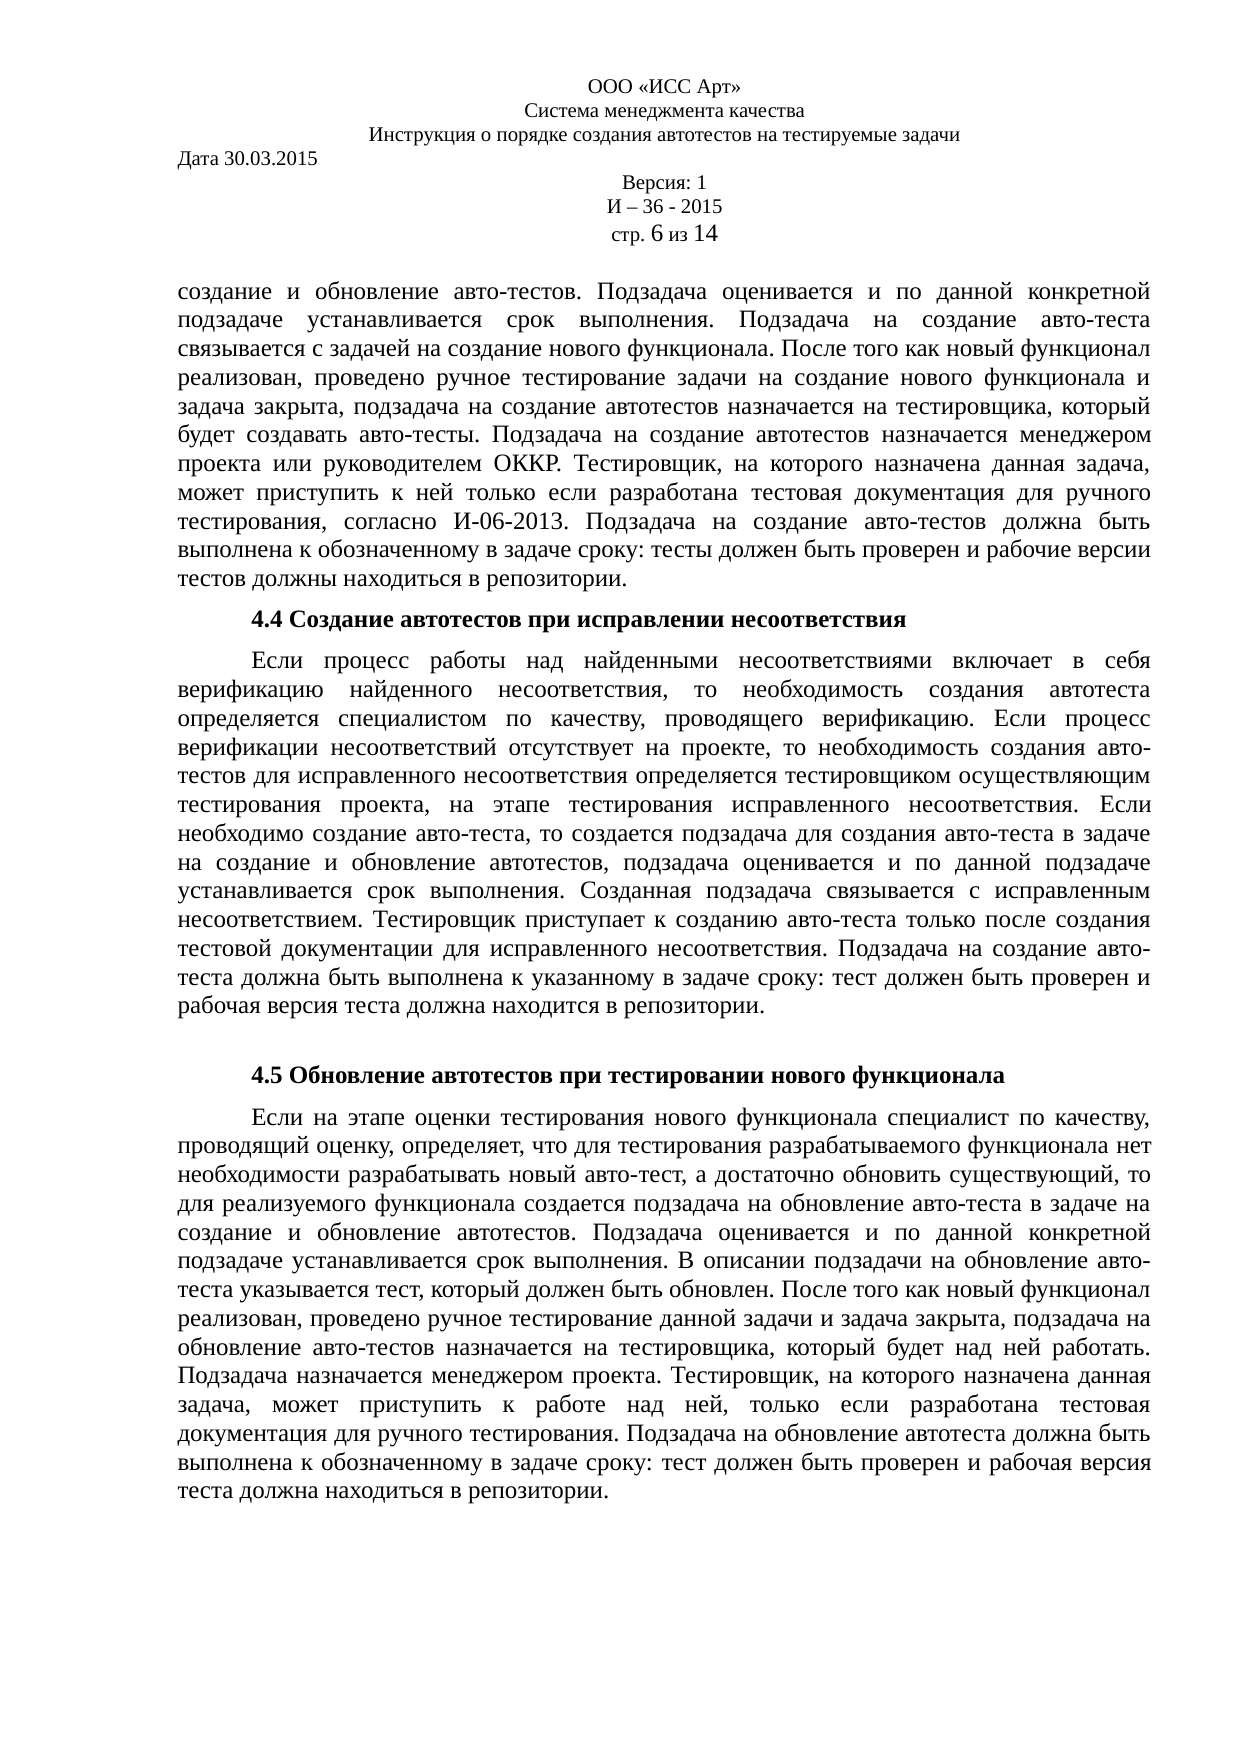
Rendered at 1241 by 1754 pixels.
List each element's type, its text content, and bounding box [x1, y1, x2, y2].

text создание и обновление авто-тестов. Подзадача оценивается и по данной конкретной подзадаче устанавливается срок выполнения. Подзадача на создание авто-теста связывается с задачей на создание нового функционала. После того как новый функционал реализован, проведено ручное тестирование задачи на создание нового функционала и задача закрыта, подзадача на создание автотестов назначается на тестировщика, который будет создавать авто-тесты. Подзадача на создание автотестов назначается менеджером проекта или руководителем ОККР. Тестировщик, на которого назначена данная задача, может приступить к ней только если разработана тестовая документация для ручного тестирования, согласно И-06-2013. Подзадача на создание авто-тестов должна быть выполнена к обозначенному в задаче сроку: тесты должен быть проверен и рабочие версии тестов должны находиться в репозитории. [177, 276, 1152, 592]
subtitle 4.5 Обновление автотестов при тестировании нового функционала [177, 1060, 1152, 1089]
text Если процесс работы над найденными несоответствиями включает в себя верификацию найденного несоответствия, то необходимость создания автотеста определяется специалистом по качеству, проводящего верификацию. Если процесс верификации несоответствий отсутствует на проекте, то необходимость создания авто-тестов для исправленного несоответствия определяется тестировщиком осуществляющим тестирования проекта, на этапе тестирования исправленного несоответствия. Если необходимо создание авто-теста, то создается подзадача для создания авто-теста в задаче на создание и обновление автотестов, подзадача оценивается и по данной подзадаче устанавливается срок выполнения. Созданная подзадача связывается с исправленным несоответствием. Тестировщик приступает к созданию авто-теста только после создания тестовой документации для исправленного несоответствия. Подзадача на создание авто-теста должна быть выполнена к указанному в задаче сроку: тест должен быть проверен и рабочая версия теста должна находится в репозитории. [177, 646, 1152, 1019]
subtitle 4.4 Создание автотестов при исправлении несоответствия [177, 604, 1152, 633]
text Если на этапе оценки тестирования нового функционала специалист по качеству, проводящий оценку, определяет, что для тестирования разрабатываемого функционала нет необходимости разрабатывать новый авто-тест, а достаточно обновить существующий, то для реализуемого функционала создается подзадача на обновление авто-теста в задаче на создание и обновление автотестов. Подзадача оценивается и по данной конкретной подзадаче устанавливается срок выполнения. В описании подзадачи на обновление авто-теста указывается тест, который должен быть обновлен. После того как новый функционал реализован, проведено ручное тестирование данной задачи и задача закрыта, подзадача на обновление авто-тестов назначается на тестировщика, который будет над ней работать. Подзадача назначается менеджером проекта. Тестировщик, на которого назначена данная задача, может приступить к работе над ней, только если разработана тестовая документация для ручного тестирования. Подзадача на обновление автотеста должна быть выполнена к обозначенному в задаче сроку: тест должен быть проверен и рабочая версия теста должна находиться в репозитории. [177, 1102, 1152, 1504]
